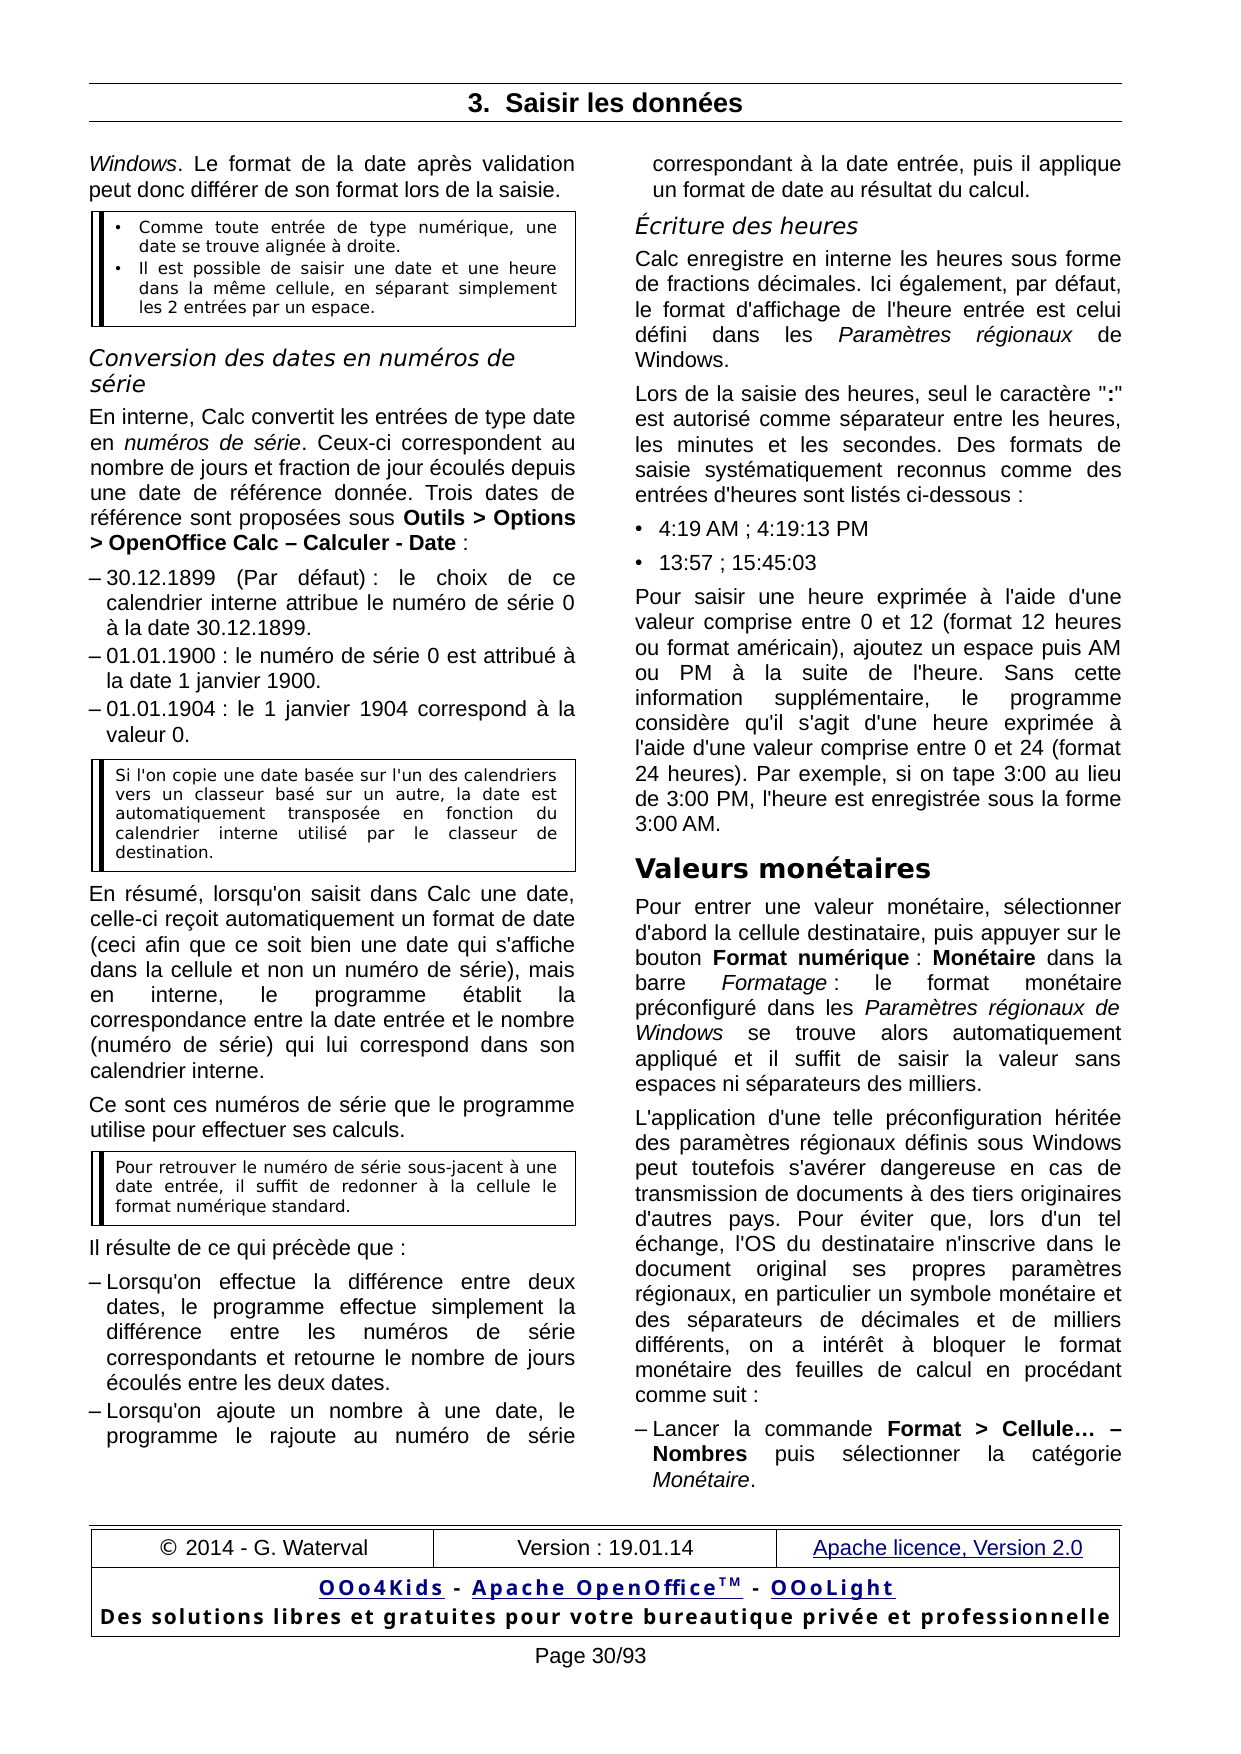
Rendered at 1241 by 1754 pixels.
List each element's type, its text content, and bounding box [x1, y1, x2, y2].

text Calc enregistre en interne les heures sous forme de fractions décimales. Ici également, par défaut, le format d'affichage de l'heure entrée est celui défini dans les Paramètres régionaux de Windows. [635, 246, 1122, 372]
list 4:19 AM ; 4:19:13 PM [635, 516, 1122, 541]
text Lors de la saisie des heures, seul le caractère ":" est autorisé comme séparateur entre les heures, les minutes et les secondes. Des formats de saisie systématiquement reconnus comme des entrées d'heures sont listés ci-dessous : [635, 381, 1122, 507]
list 30.12.1899 (Par défaut) : le choix de ce calendrier interne attribue le numéro de série 0 à la date 30.12.1899. [88, 564, 576, 640]
text Il résulte de ce qui précède que : [88, 1235, 576, 1260]
text Pour entrer une valeur monétaire, sélectionner d'abord la cellule destinataire, puis appuyer sur le bouton Format numérique : Monétaire dans la barre Formatage : le format monétaire préconfiguré dans les Paramètres régionaux de Windows se trouve alors automatiquement appliqué et il suffit de saisir la valeur sans espaces ni séparateurs des milliers. [635, 894, 1122, 1096]
text L'application d'une telle préconfiguration héritée des paramètres régionaux définis sous Windows peut toutefois s'avérer dangereuse en cas de transmission de documents à des tiers originaires d'autres pays. Pour éviter que, lors d'un tel échange, l'OS du destinataire n'inscrive dans le document original ses propres paramètres régionaux, en particulier un symbole monétaire et des séparateurs de décimales et de milliers différents, on a intérêt à bloquer le format monétaire des feuilles de calcul en procédant comme suit : [635, 1105, 1122, 1407]
list Lorsqu'on ajoute un nombre à une date, le programme le rajoute au numéro de série [88, 1398, 576, 1448]
subtitle Valeurs monétaires [635, 854, 1122, 885]
table_header Pour retrouver le numéro de série sous-jacent à une date entrée, il suffit de redonner à la cellule le format numérique standard. [104, 1152, 575, 1225]
text En résumé, lorsqu'on saisit dans Calc une date, celle-ci reçoit automatiquement un format de date (ceci afin que ce soit bien une date qui s'affiche dans la cellule et non un numéro de série), mais en interne, le programme établit la correspondance entre la date entrée et le nombre (numéro de série) qui lui correspond dans son calendrier interne. [88, 881, 576, 1083]
subtitle Conversion des dates en numéros de série [88, 345, 576, 398]
table_header Si l'on copie une date basée sur l'un des calendriers vers un classeur basé sur un autre, la date est automatiquement transposée en fonction du calendrier interne utilisé par le classeur de destination. [104, 760, 575, 871]
table_header Comme toute entrée de type numérique, une date se trouve alignée à droite. Il est possible de saisir une date et une heure dans la même cellule, en séparant simplement les 2 entrées par un espace. [104, 212, 575, 326]
subtitle Écriture des heures [635, 213, 1122, 240]
text Pour saisir une heure exprimée à l'aide d'une valeur comprise entre 0 et 12 (format 12 heures ou format américain), ajoutez un espace puis AM ou PM à la suite de l'heure. Sans cette information supplémentaire, le programme considère qu'il s'agit d'une heure exprimée à l'aide d'une valeur comprise entre 0 et 24 (format 24 heures). Par exemple, si on tape 3:00 au lieu de 3:00 PM, l'heure est enregistrée sous la forme 3:00 AM. [635, 584, 1122, 836]
text En interne, Calc convertit les entrées de type date en numéros de série. Ceux-ci correspondent au nombre de jours et fraction de jour écoulés depuis une date de référence donnée. Trois dates de référence sont proposées sous Outils > Options > OpenOffice Calc – Calculer - Date : [88, 404, 576, 556]
list Lorsqu'on effectue la différence entre deux dates, le programme effectue simplement la différence entre les numéros de série correspondants et retourne le nombre de jours écoulés entre les deux dates. [88, 1269, 576, 1395]
list Windows. Le format de la date après validation peut donc différer de son format lors de la saisie. [88, 151, 576, 202]
list correspondant à la date entrée, puis il applique un format de date au résultat du calcul. [635, 151, 1122, 202]
list 13:57 ; 15:45:03 [635, 550, 1122, 575]
list Lancer la commande Format > Cellule… – Nombres puis sélectionner la catégorie Monétaire. [635, 1416, 1122, 1492]
list 01.01.1900 : le numéro de série 0 est attribué à la date 1 janvier 1900. [88, 643, 576, 693]
list 01.01.1904 : le 1 janvier 1904 correspond à la valeur 0. [88, 696, 576, 747]
text Ce sont ces numéros de série que le programme utilise pour effectuer ses calculs. [88, 1092, 576, 1142]
